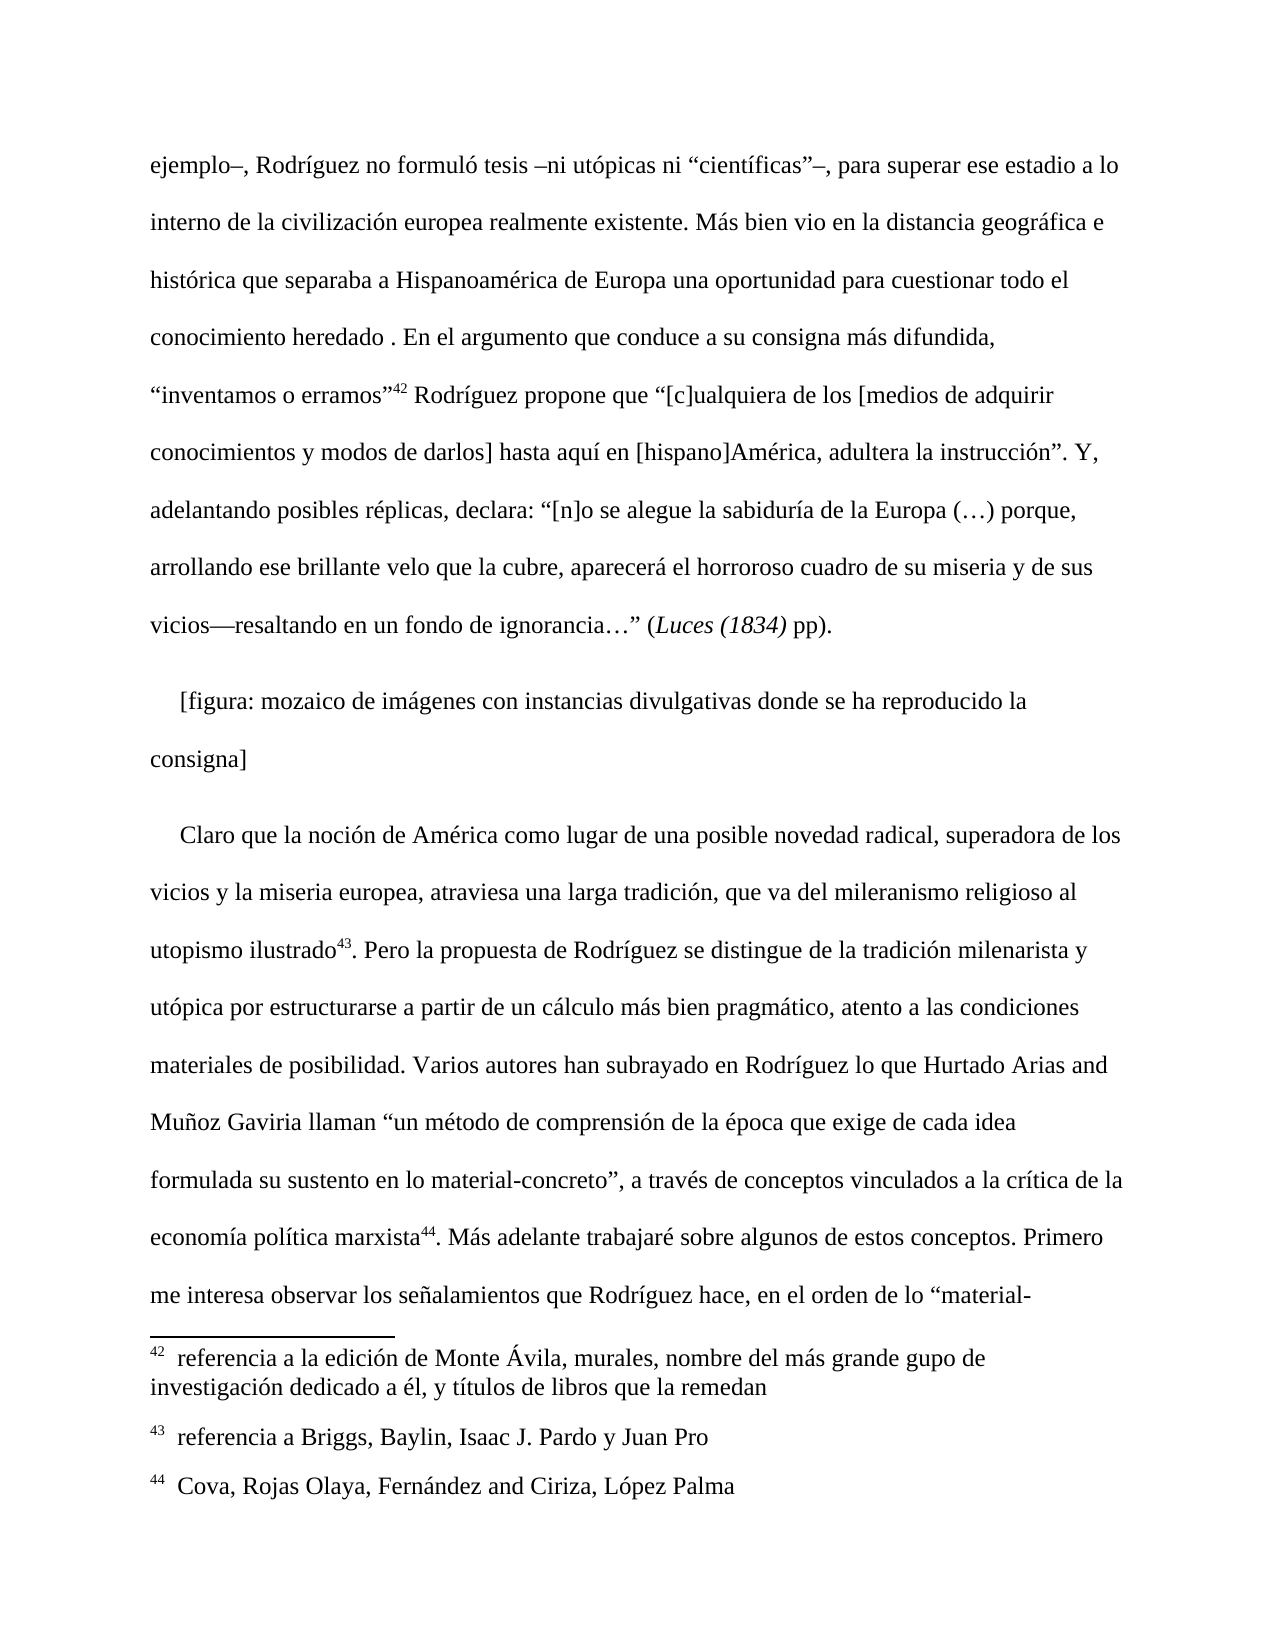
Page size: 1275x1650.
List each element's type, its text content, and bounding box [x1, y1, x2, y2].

text referencia a la edición de Monte Ávila, murales, nombre del más grande gupo de investigación dedicado a él, y títulos de libros que la remedan [150, 1343, 1125, 1401]
text referencia a Briggs, Baylin, Isaac J. Pardo y Juan Pro [150, 1422, 1125, 1450]
text Claro que la noción de América como lugar de una posible novedad radical, superadora de los vicios y la miseria europea, atraviesa una larga tradición, que va del mileranismo religioso al utopismo ilustrado. Pero la propuesta de Rodríguez se distingue de la tradición milenarista y utópica por estructurarse a partir de un cálculo más bien pragmático, atento a las condiciones materiales de posibilidad. Varios autores han subrayado en Rodríguez lo que Hurtado Arias and Muñoz Gaviria llaman “un método de comprensión de la época que exige de cada idea formulada su sustento en lo material-concreto”, a través de conceptos vinculados a la crítica de la economía política marxista. Más adelante trabajaré sobre algunos de estos conceptos. Primero me interesa observar los señalamientos que Rodríguez hace, en el orden de lo “material- [150, 820, 1125, 1309]
text [figura: mozaico de imágenes con instancias divulgativas donde se ha reproducido la consigna] [150, 686, 1125, 772]
text Cova, Rojas Olaya, Fernández and Ciriza, López Palma [150, 1471, 1125, 1500]
text ejemplo–, Rodríguez no formuló tesis –ni utópicas ni “científicas”–, para superar ese estadio a lo interno de la civilización europea realmente existente. Más bien vio en la distancia geográfica e histórica que separaba a Hispanoamérica de Europa una oportunidad para cuestionar todo el conocimiento heredado . En el argumento que conduce a su consigna más difundida, “inventamos o erramos” Rodríguez propone que “[c]ualquiera de los [medios de adquirir conocimientos y modos de darlos] hasta aquí en [hispano]América, adultera la instrucción”. Y, adelantando posibles réplicas, declara: “[n]o se alegue la sabiduría de la Europa (…) porque, arrollando ese brillante velo que la cubre, aparecerá el horroroso cuadro de su miseria y de sus vicios—resaltando en un fondo de ignorancia…” (Luces (1834) pp). [150, 150, 1125, 639]
